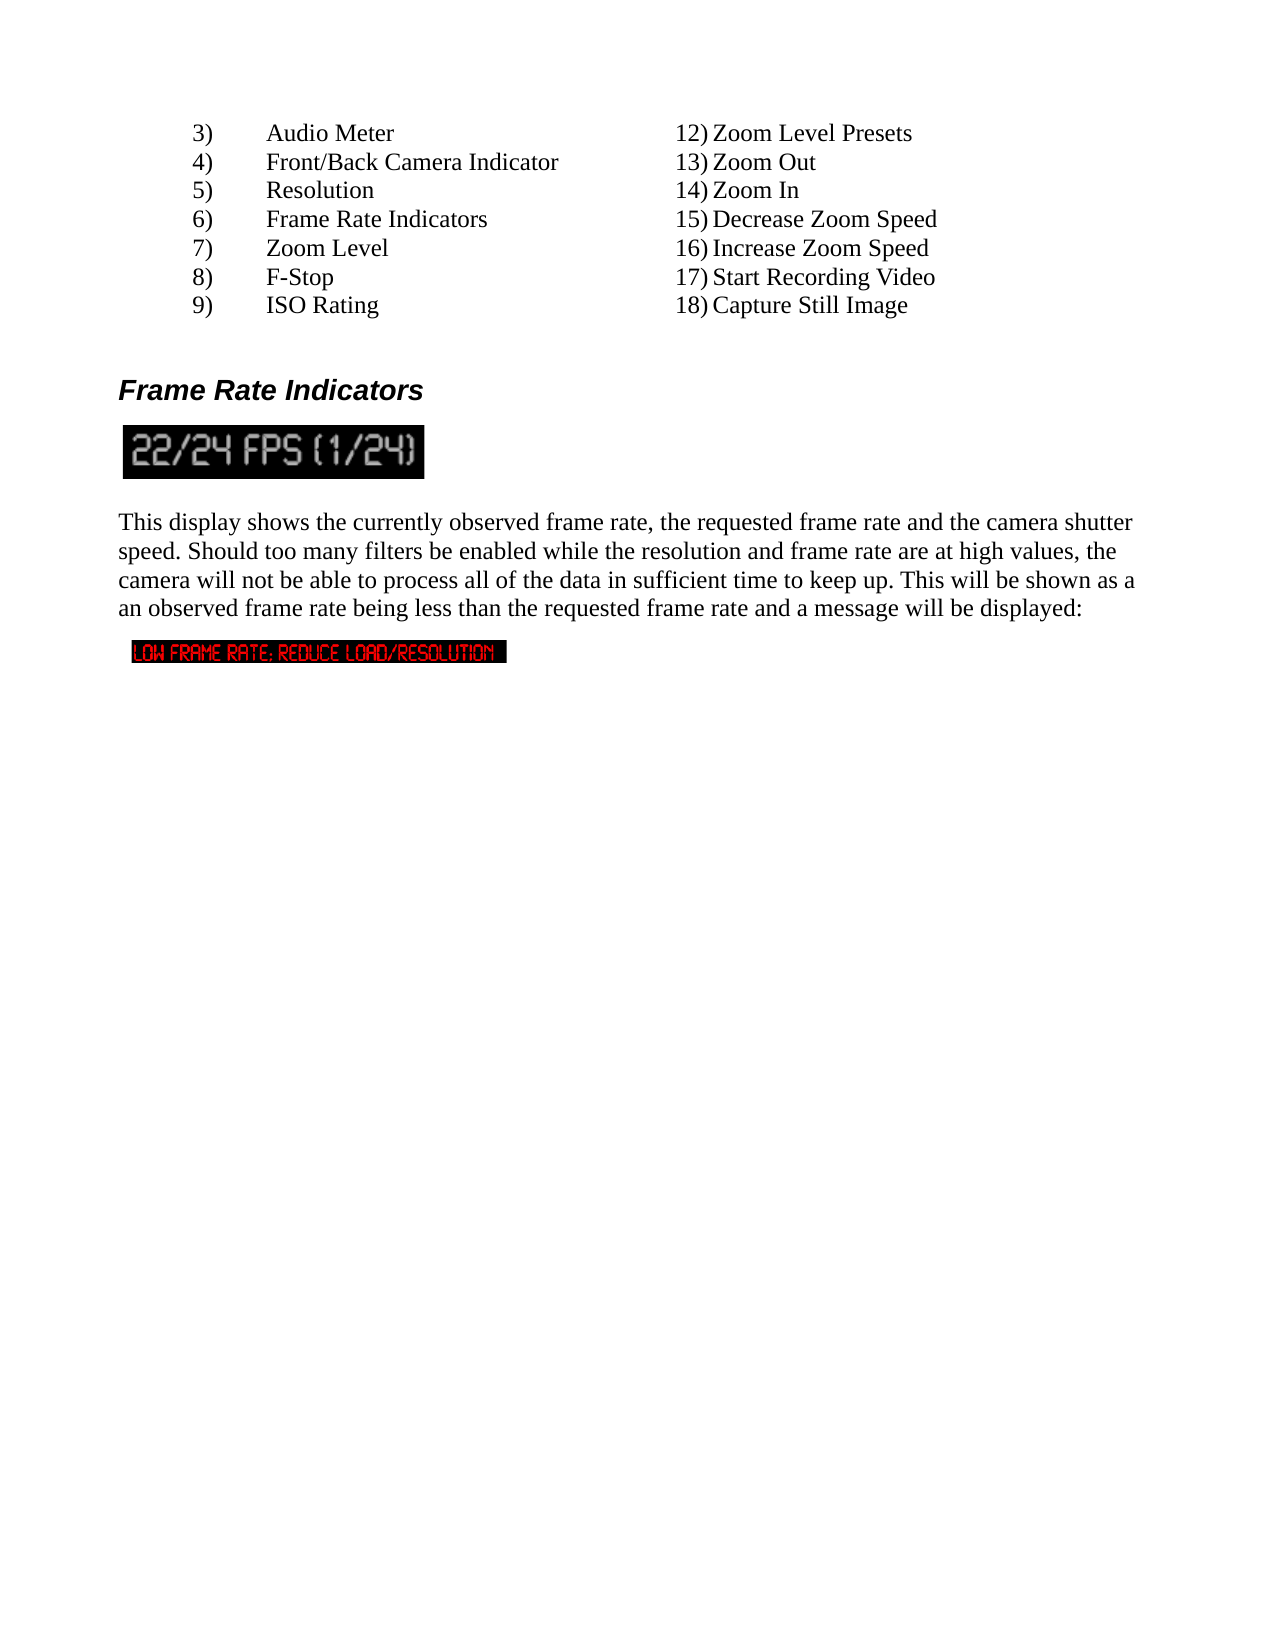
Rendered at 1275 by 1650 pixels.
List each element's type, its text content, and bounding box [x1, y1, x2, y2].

table_header Focus Reticle Exposure Reticle Zoom Level Presets Zoom Out Zoom In Decrease Zoom Speed Increase Zoom Speed Start Recording Video Capture Still Image [638, 118, 1157, 319]
picture [122, 425, 425, 479]
picture [131, 640, 507, 663]
table_header Battery Level Available Storage Audio Meter Front/Back Camera Indicator Resolution Frame Rate Indicators Zoom Level F-Stop ISO Rating [118, 118, 637, 319]
text This display shows the currently observed frame rate, the requested frame rate and the camera shutter speed. Should too many filters be enabled while the resolution and frame rate are at high values, the camera will not be able to process all of the data in sufficient time to keep up. This will be shown as a an observed frame rate being less than the requested frame rate and a message will be displayed: [118, 507, 1157, 622]
subtitle Frame Rate Indicators [118, 373, 1157, 407]
